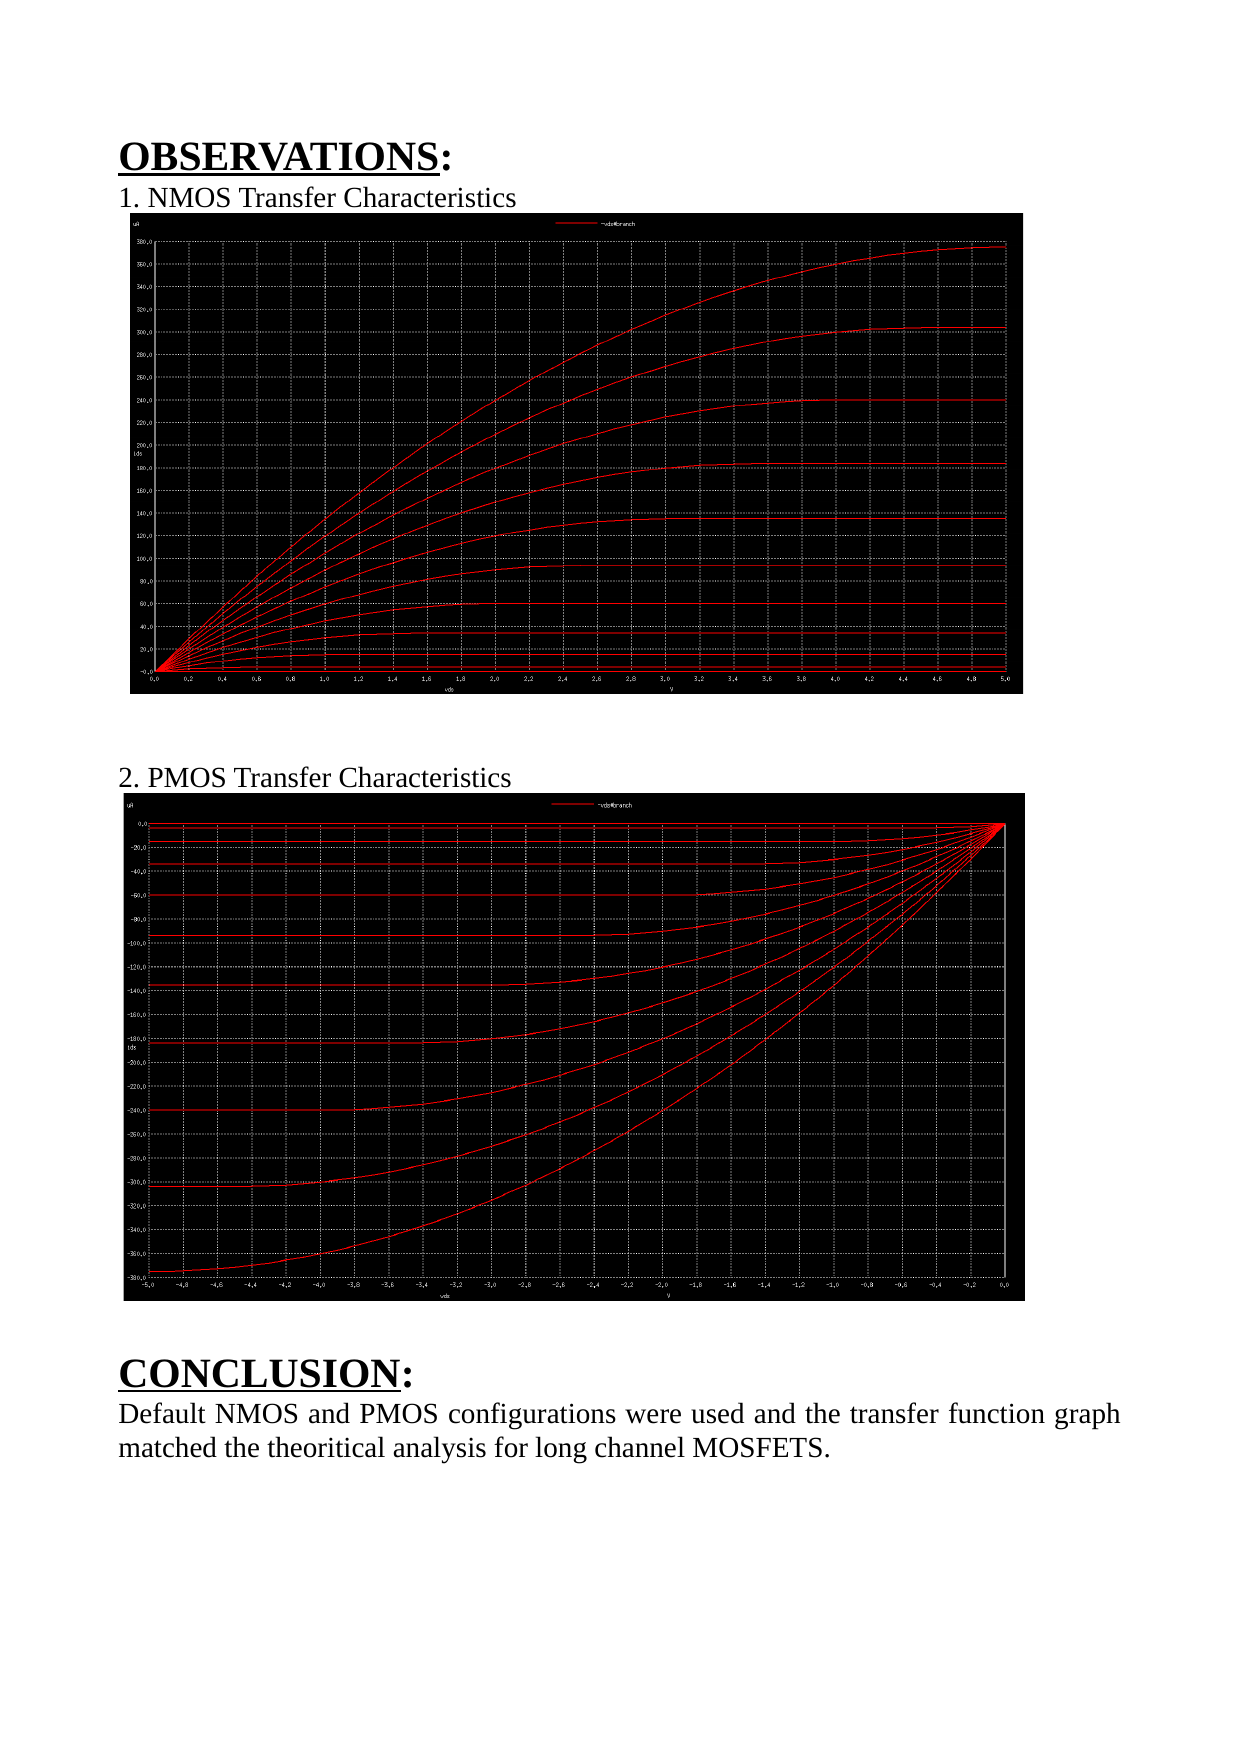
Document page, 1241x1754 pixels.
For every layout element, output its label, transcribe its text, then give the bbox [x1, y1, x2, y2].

text 1. NMOS Transfer Characteristics [118, 180, 1122, 213]
text OBSERVATIONS: [118, 132, 1122, 180]
text CONCLUSION: [118, 1348, 1122, 1396]
picture [123, 793, 1025, 1301]
picture [130, 213, 1024, 694]
text Default NMOS and PMOS configurations were used and the transfer function graph matched the theoritical analysis for long channel MOSFETS. [118, 1396, 1122, 1463]
text 2. PMOS Transfer Characteristics [118, 760, 1122, 794]
